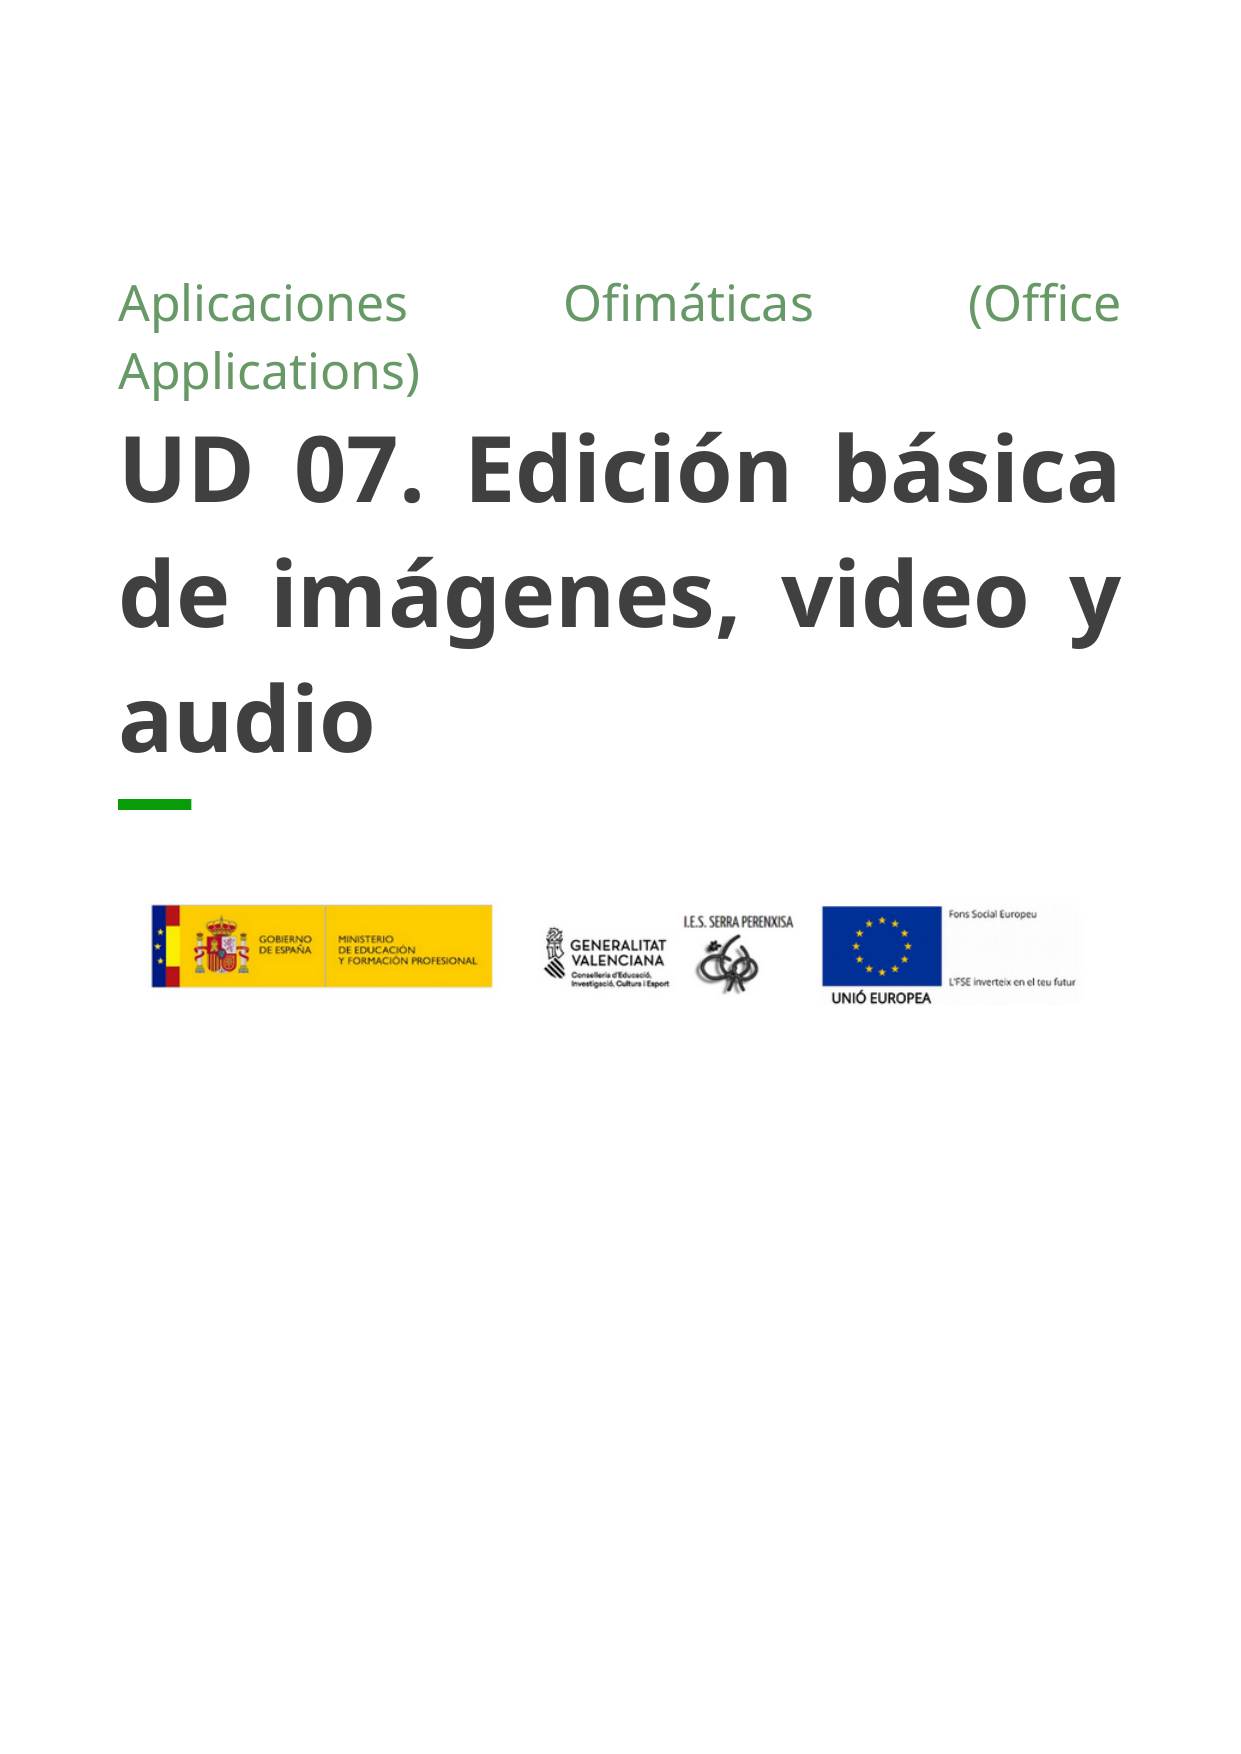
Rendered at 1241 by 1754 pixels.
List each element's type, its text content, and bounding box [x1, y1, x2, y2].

picture [118, 885, 1123, 1005]
title Aplicaciones Ofimáticas (Office Applications) UD 07. Edición básica de imágenes, video y audio [118, 268, 1122, 779]
picture [118, 799, 192, 810]
